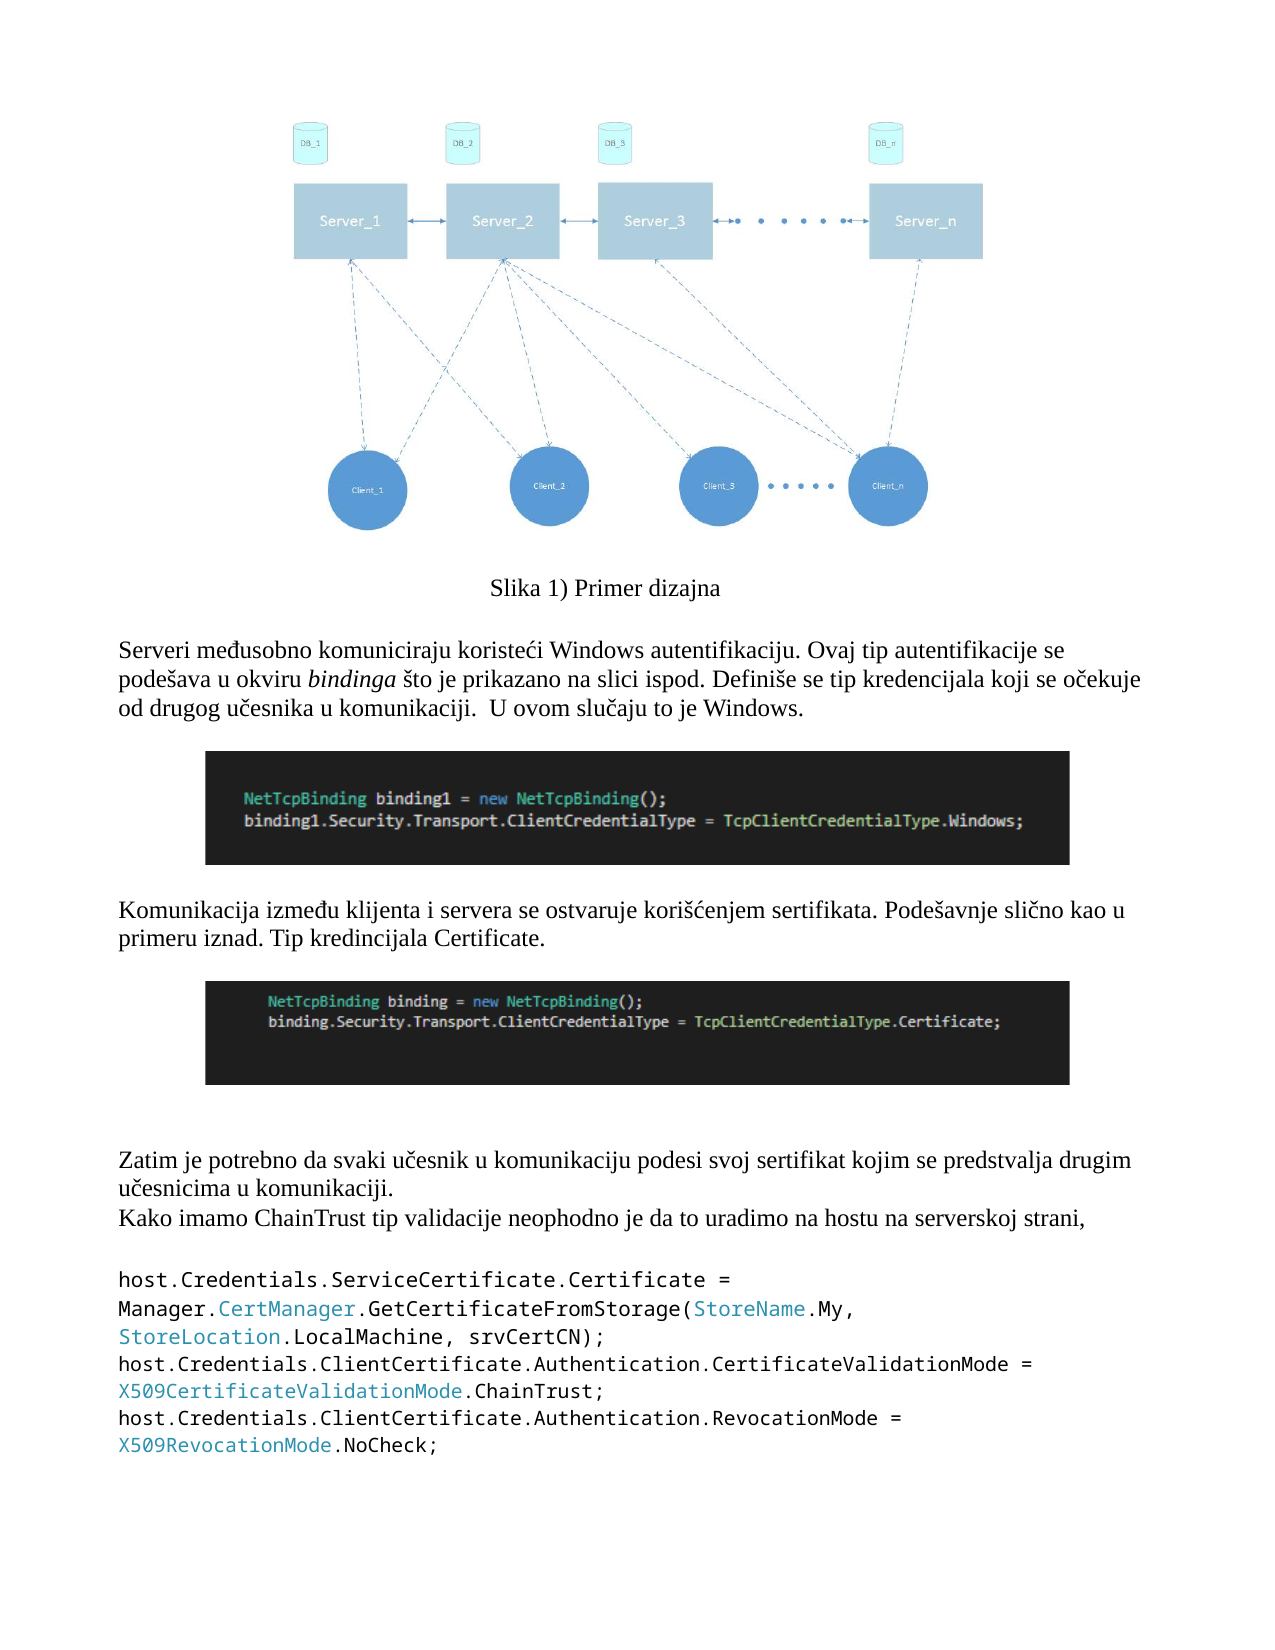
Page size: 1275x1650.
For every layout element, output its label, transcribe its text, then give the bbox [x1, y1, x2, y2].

text host.Credentials.ClientCertificate.Authentication.CertificateValidationMode = X509CertificateValidationMode.ChainTrust; [118, 1351, 1157, 1405]
text Komunikacija između klijenta i servera se ostvaruje korišćenjem sertifikata. Podešavnje slično kao u primeru iznad. Tip kredincijala Certificate. [118, 895, 1157, 952]
text Serveri međusobno komuniciraju koristeći Windows autentifikaciju. Ovaj tip autentifikacije se podešava u okviru bindinga što je prikazano na slici ispod. Definiše se tip kredencijala koji se očekuje od drugog učesnika u komunikaciji. U ovom slučaju to je Windows. [118, 636, 1157, 722]
text Manager.CertManager.GetCertificateFromStorage(StoreName.My, StoreLocation.LocalMachine, srvCertCN); [118, 1294, 1157, 1351]
text Kako imamo ChainTrust tip validacije neophodno je da to uradimo na hostu na serverskoj strani, [118, 1203, 1157, 1231]
text Zatim je potrebno da svaki učesnik u komunikaciju podesi svoj sertifikat kojim se predstvalja drugim učesnicima u komunikaciji. [118, 1145, 1157, 1203]
text Slika 1) Primer dizajna [489, 573, 749, 602]
text host.Credentials.ServiceCertificate.Certificate = [118, 1265, 1157, 1294]
text host.Credentials.ClientCertificate.Authentication.RevocationMode = X509RevocationMode.NoCheck; [118, 1405, 1157, 1459]
